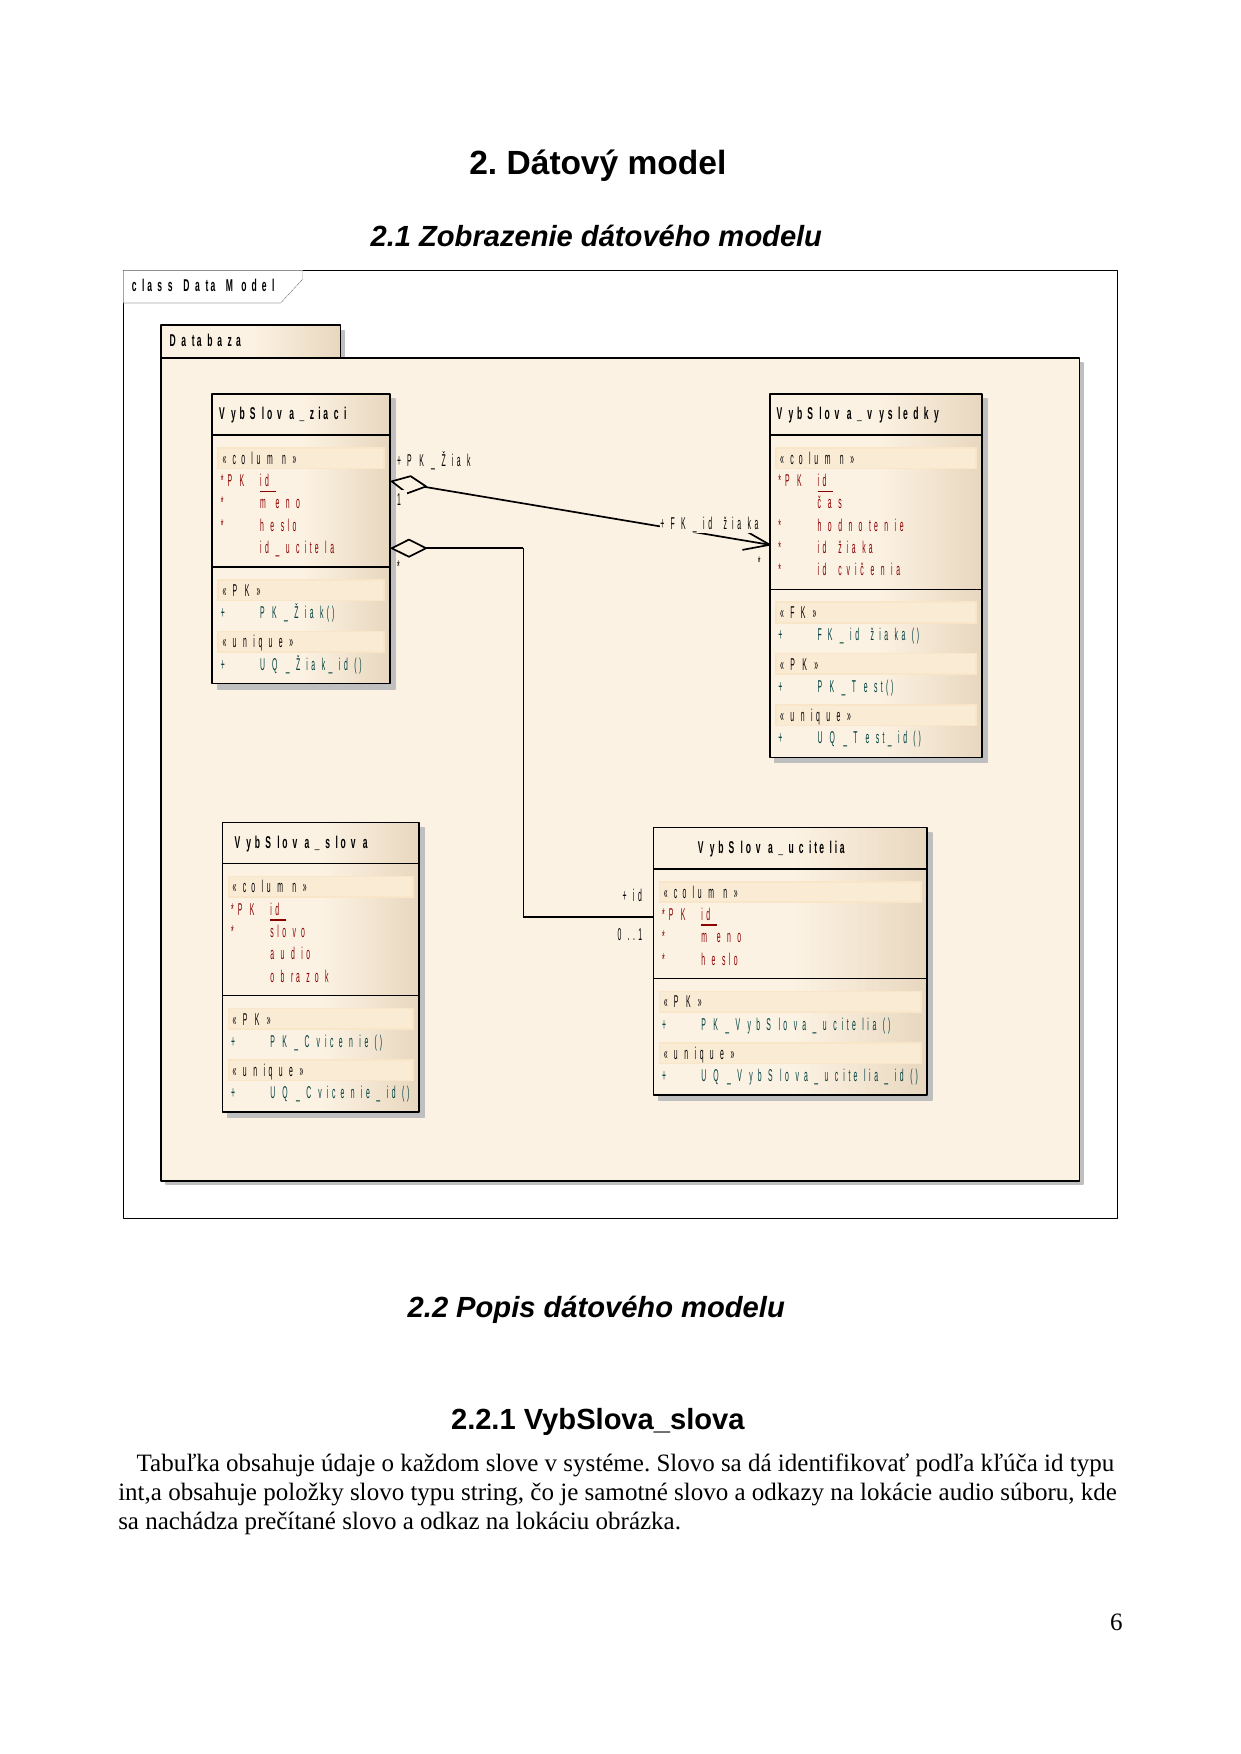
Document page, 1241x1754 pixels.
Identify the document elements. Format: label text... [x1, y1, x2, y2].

subtitle 2.1 Zobrazenie dátového modelu [73, 219, 1122, 253]
subtitle 2.2 Popis dátového modelu [73, 1290, 1122, 1323]
subtitle 2.2.1 VybSlova_slova [73, 1402, 1122, 1436]
text Tabuľka obsahuje údaje o každom slove v systéme. Slovo sa dá identifikovať podľa kľúča id typu int,a obsahuje položky slovo typu string, čo je samotné slovo a odkazy na lokácie audio súboru, kde sa nachádza prečítané slovo a odkaz na lokáciu obrázka. [118, 1448, 1122, 1534]
subtitle 2. Dátový model [73, 143, 1122, 182]
